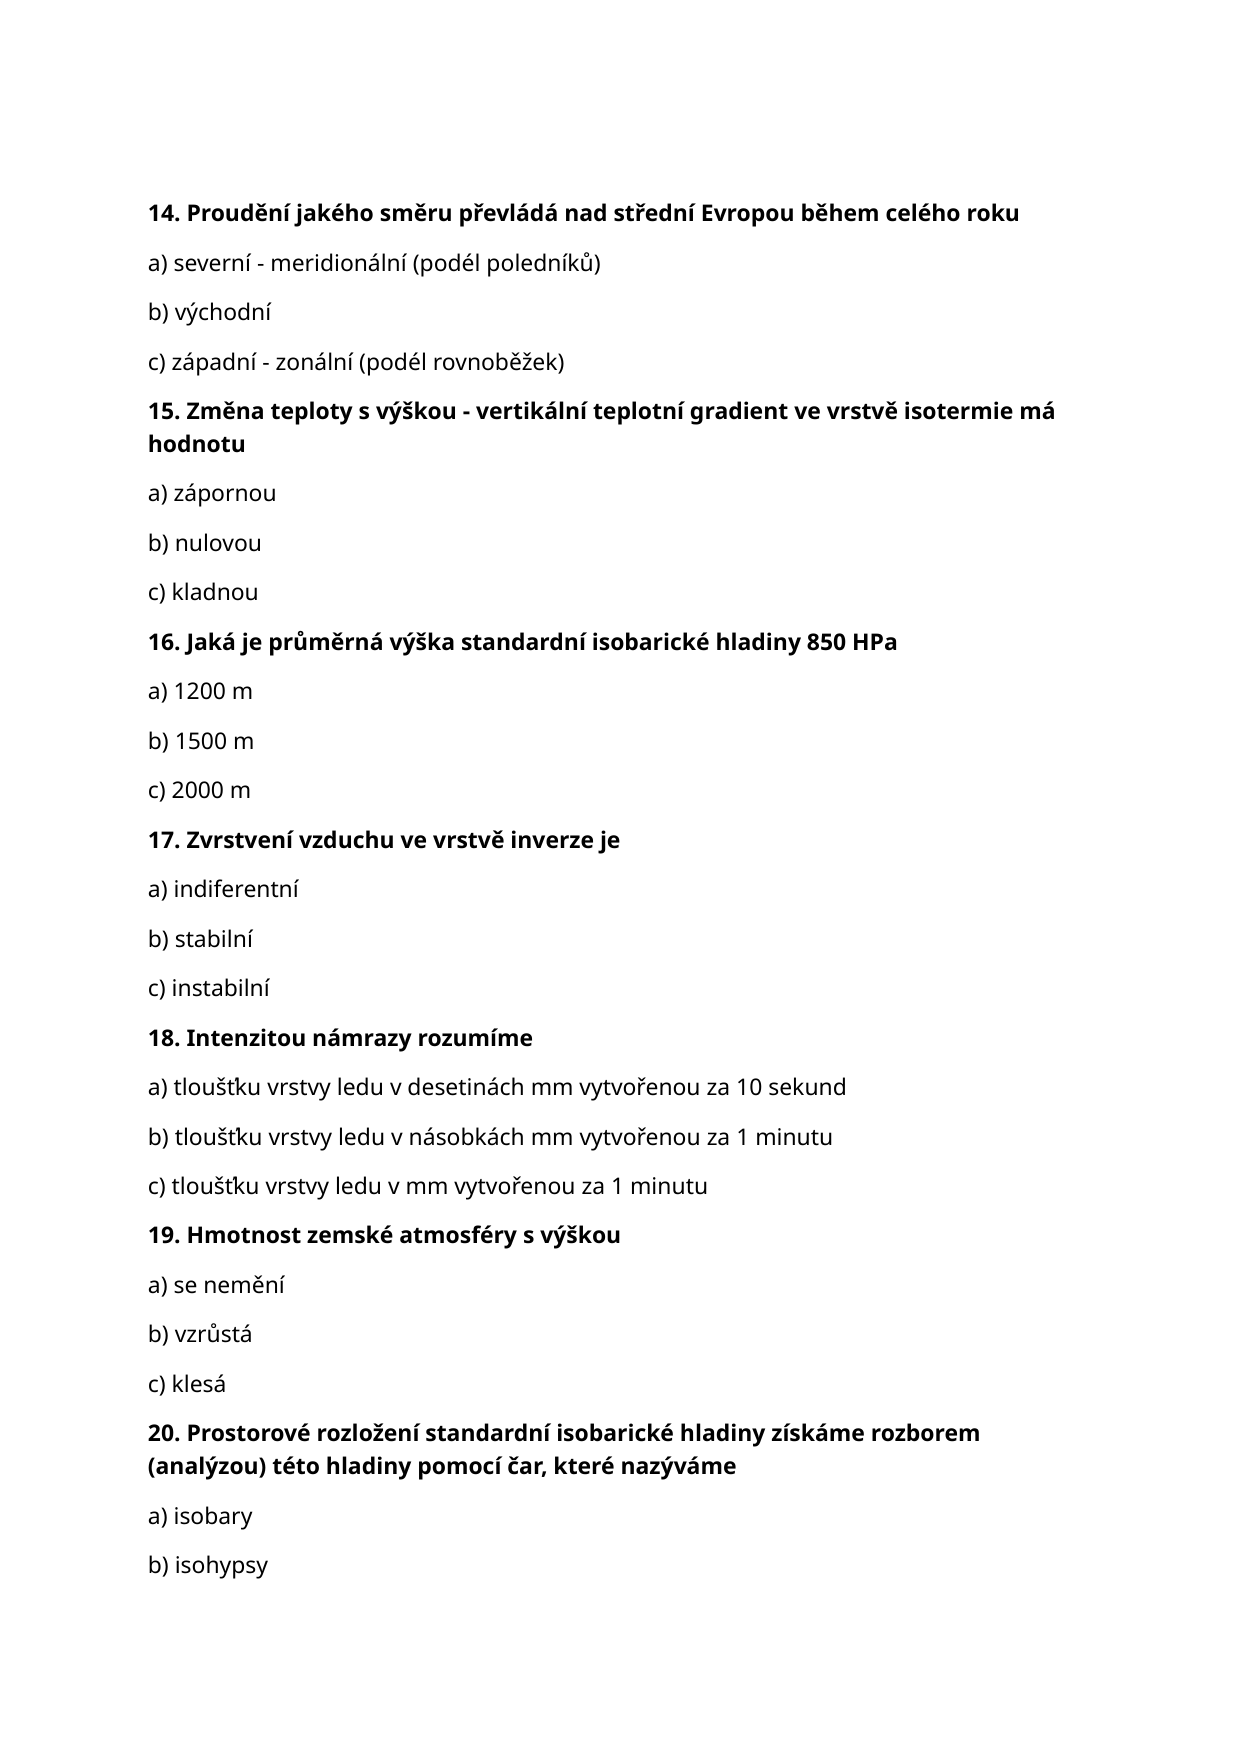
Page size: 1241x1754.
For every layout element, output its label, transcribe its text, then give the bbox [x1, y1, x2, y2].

text b) stabilní [148, 923, 1093, 954]
text 16. Jaká je průměrná výška standardní isobarické hladiny 850 HPa [148, 626, 1093, 657]
text 18. Intenzitou námrazy rozumíme [148, 1022, 1093, 1053]
text a) 1200 m [148, 675, 1093, 706]
text c) západní - zonální (podél rovnoběžek) [148, 346, 1093, 377]
text c) tloušťku vrstvy ledu v mm vytvořenou za 1 minutu [148, 1170, 1093, 1201]
text b) nulovou [148, 527, 1093, 558]
text a) indiferentní [148, 873, 1093, 904]
text c) kladnou [148, 576, 1093, 607]
text 14. Proudění jakého směru převládá nad střední Evropou během celého roku [148, 197, 1093, 228]
text b) tloušťku vrstvy ledu v násobkách mm vytvořenou za 1 minutu [148, 1121, 1093, 1152]
text b) isohypsy [148, 1549, 1093, 1580]
text c) 2000 m [148, 774, 1093, 805]
text 20. Prostorové rozložení standardní isobarické hladiny získáme rozborem (analýzou) této hladiny pomocí čar, které nazýváme [148, 1417, 1093, 1481]
text a) zápornou [148, 477, 1093, 508]
text a) severní - meridionální (podél poledníků) [148, 247, 1093, 278]
text b) východní [148, 296, 1093, 327]
text 17. Zvrstvení vzduchu ve vrstvě inverze je [148, 824, 1093, 855]
text 15. Změna teploty s výškou - vertikální teplotní gradient ve vrstvě isotermie má hodnotu [148, 395, 1093, 459]
text b) 1500 m [148, 725, 1093, 756]
text a) se nemění [148, 1269, 1093, 1300]
text 19. Hmotnost zemské atmosféry s výškou [148, 1219, 1093, 1251]
text a) tloušťku vrstvy ledu v desetinách mm vytvořenou za 10 sekund [148, 1071, 1093, 1102]
text c) klesá [148, 1368, 1093, 1399]
text b) vzrůstá [148, 1318, 1093, 1350]
text a) isobary [148, 1500, 1093, 1531]
text c) instabilní [148, 972, 1093, 1003]
